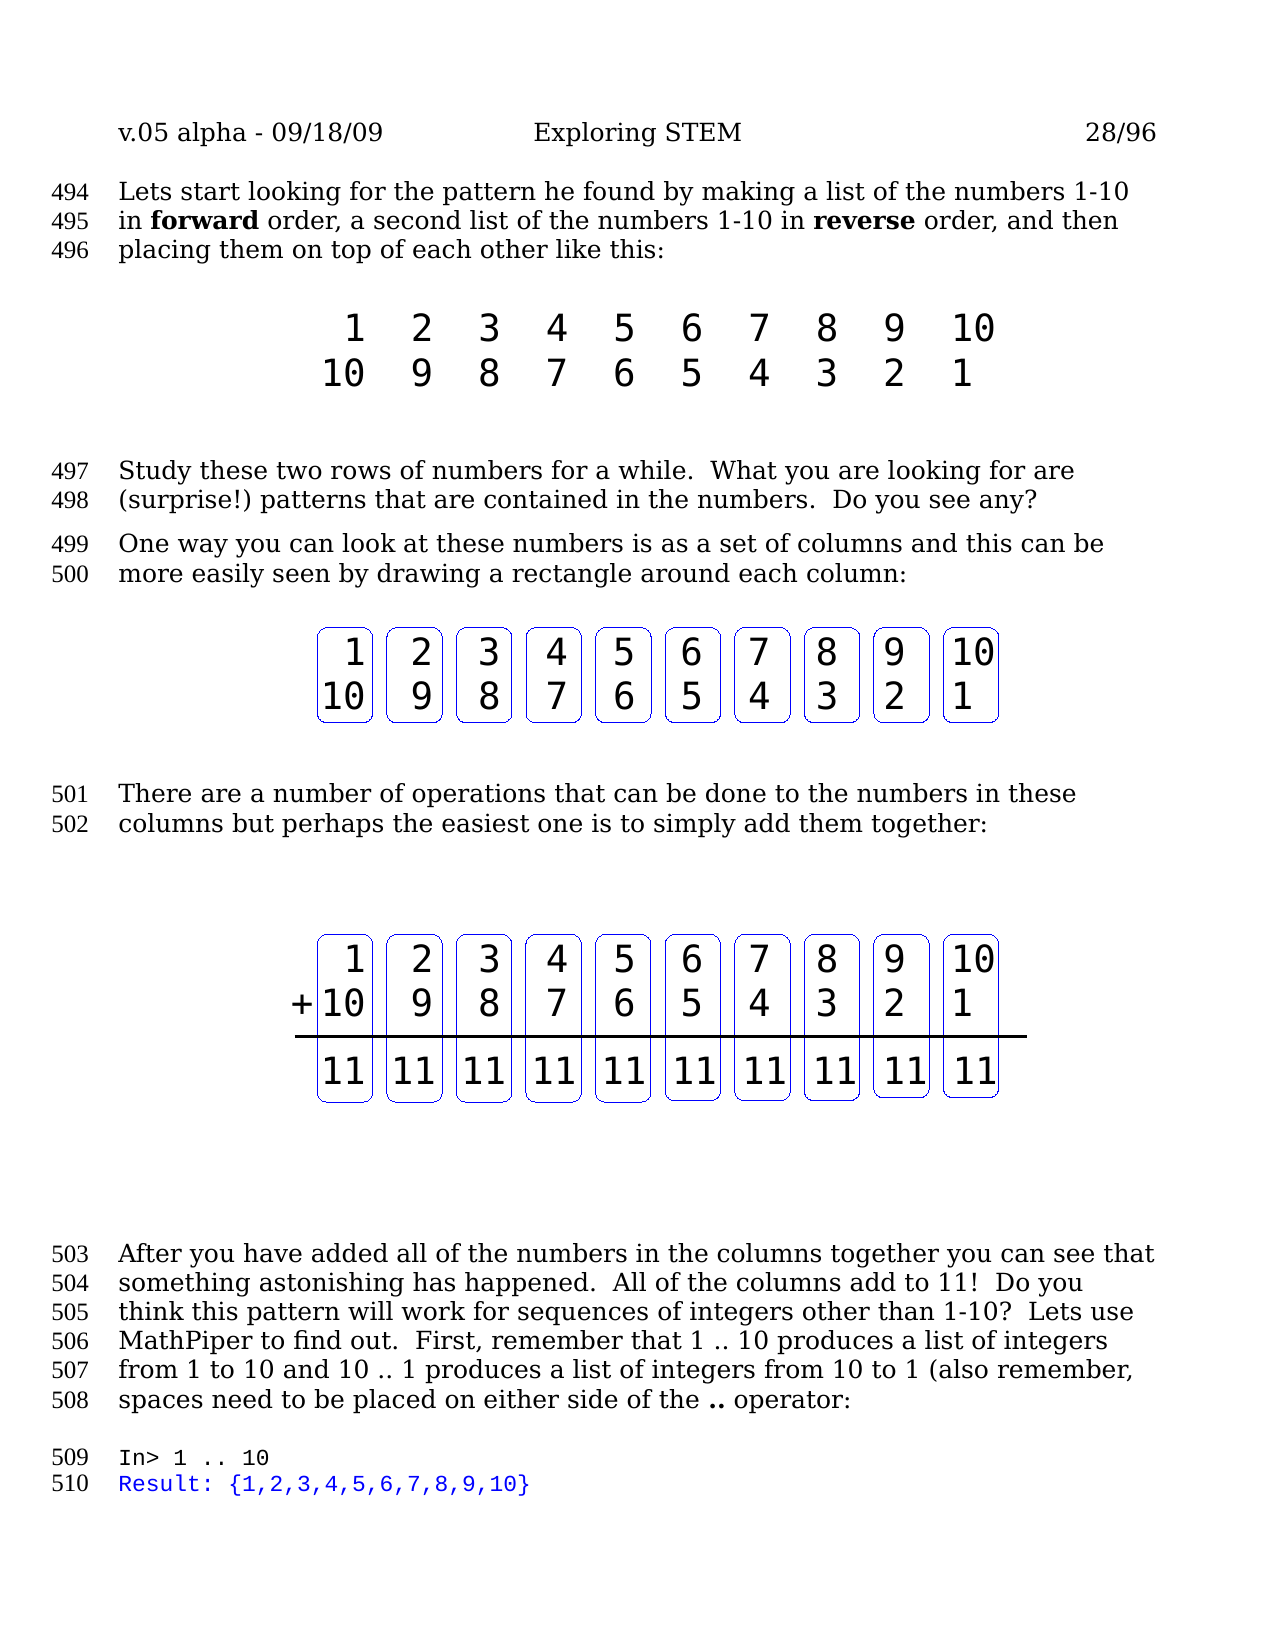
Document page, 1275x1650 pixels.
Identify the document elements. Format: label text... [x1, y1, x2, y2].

text In> 1 .. 10 [118, 1446, 1157, 1472]
text Lets start looking for the pattern he found by making a list of the numbers 1-10 in forward order, a second list of the numbers 1-10 in reverse order, and then placing them on top of each other like this: [118, 177, 1157, 264]
text Study these two rows of numbers for a while. What you are looking for are (surprise!) patterns that are contained in the numbers. Do you see any? [118, 456, 1157, 514]
text One way you can look at these numbers is as a set of columns and this can be more easily seen by drawing a rectangle around each column: [118, 529, 1157, 588]
text Result: {1,2,3,4,5,6,7,8,9,10} [118, 1472, 1157, 1498]
text There are a number of operations that can be done to the numbers in these columns but perhaps the easiest one is to simply add them together: [118, 779, 1157, 838]
text After you have added all of the numbers in the columns together you can see that something astonishing has happened. All of the columns add to 11! Do you think this pattern will work for sequences of integers other than 1-10? Lets use MathPiper to find out. First, remember that 1 .. 10 produces a list of integers from 1 to 10 and 10 .. 1 produces a list of integers from 10 to 1 (also remember, spaces need to be placed on either side of the .. operator: [118, 1239, 1157, 1414]
